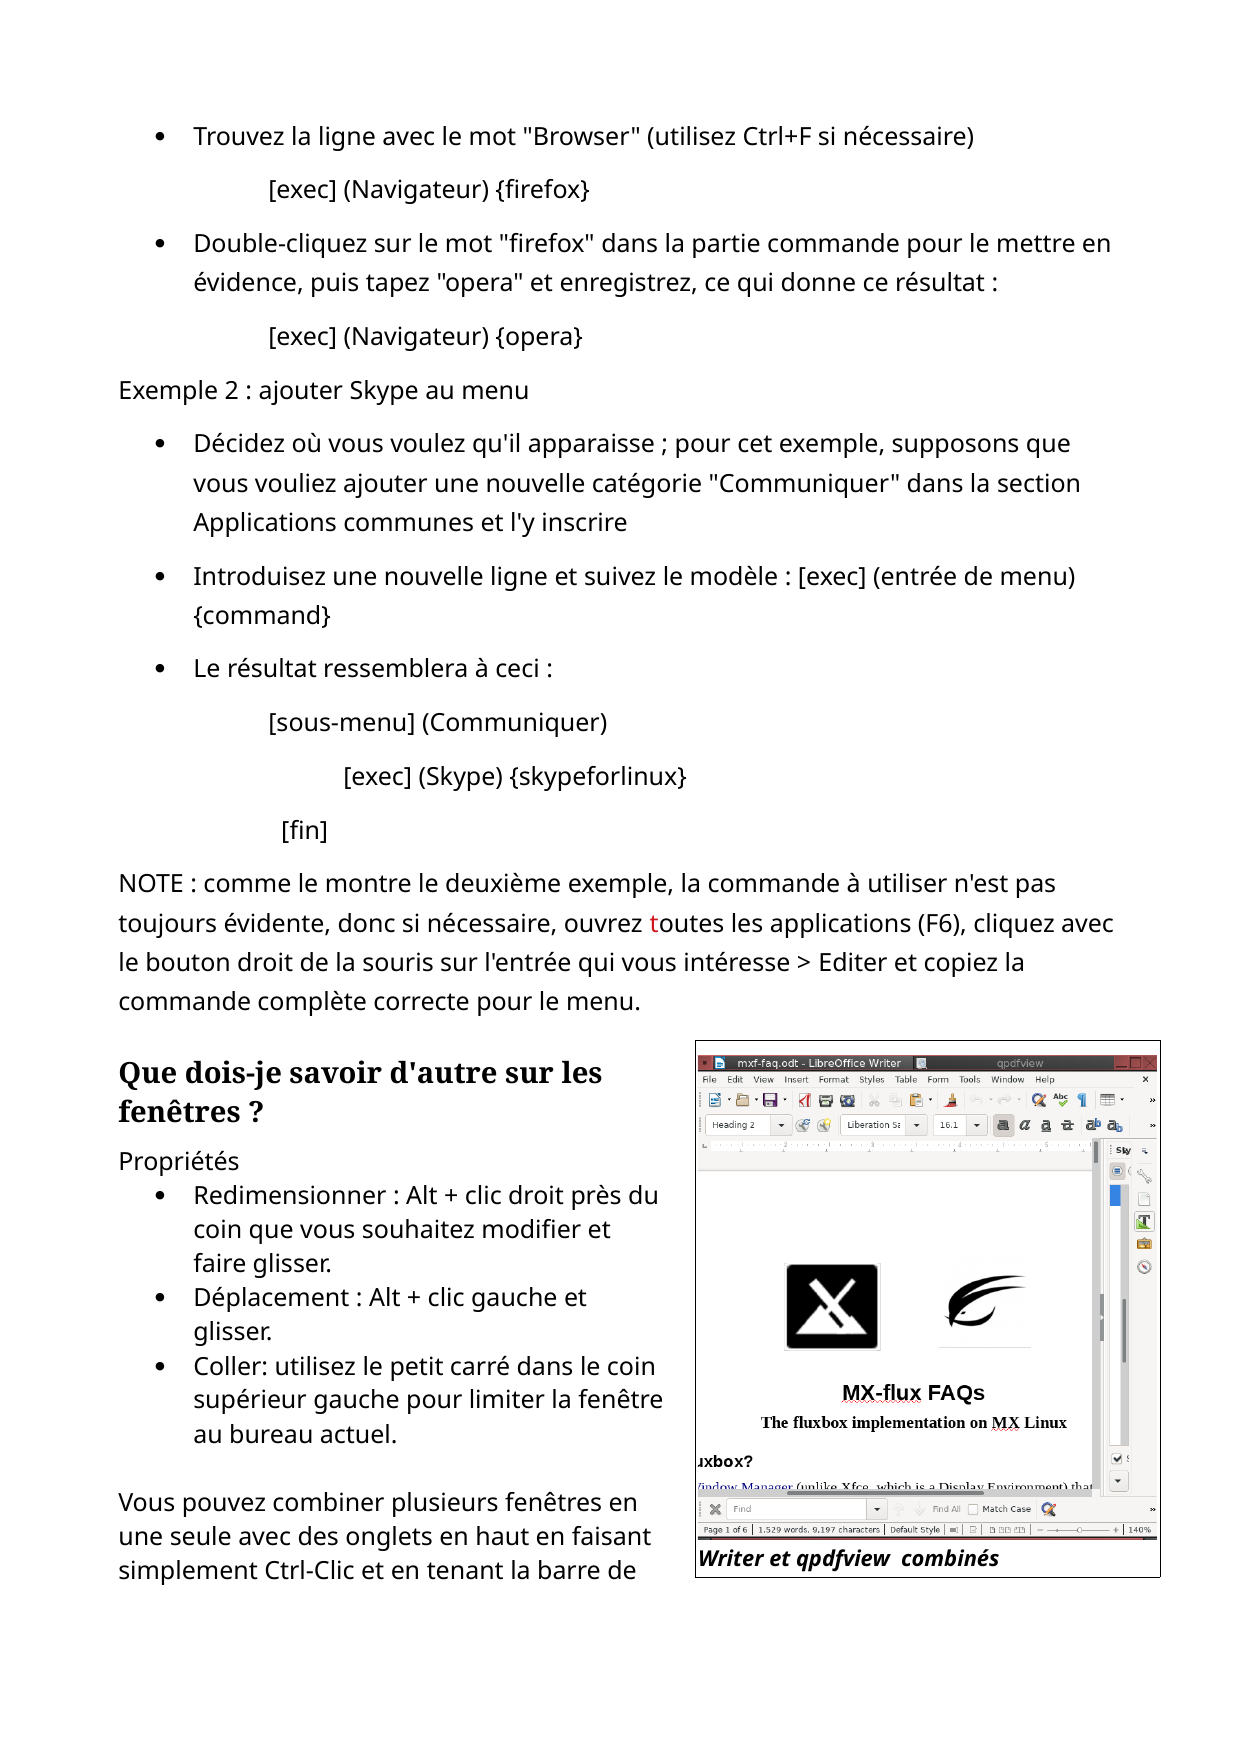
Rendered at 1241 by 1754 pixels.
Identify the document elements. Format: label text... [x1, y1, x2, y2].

list Redimensionner : Alt + clic droit près du coin que vous souhaitez modifier et faire glisser. [156, 1178, 695, 1280]
list Décidez où vous voulez qu'il apparaisse ; pour cet exemple, supposons que vous vouliez ajouter une nouvelle catégorie "Communiquer" dans la section Applications communes et l'y inscrire [156, 426, 1122, 538]
text Exemple 2 : ajouter Skype au menu [118, 372, 1122, 406]
text Propriétés [118, 1144, 695, 1178]
list LOLOLOWriter et qpdfview combinés [698, 1540, 1157, 1574]
text NOTE : comme le montre le deuxième exemple, la commande à utiliser n'est pas toujours évidente, donc si nécessaire, ouvrez toutes les applications (F6), cliquez avec le bouton droit de la souris sur l'entrée qui vous intéresse > Editer et copiez la commande complète correcte pour le menu. [118, 866, 1122, 1018]
list Introduisez une nouvelle ligne et suivez le modèle : [exec] (entrée de menu) {command} [156, 558, 1122, 631]
list Le résultat ressemblera à ceci : [156, 651, 1122, 685]
text [exec] (Navigateur) {opera} [118, 318, 1122, 353]
subtitle Que dois-je savoir d'autre sur les fenêtres ? [118, 1052, 695, 1131]
list Double-cliquez sur le mot "firefox" dans la partie commande pour le mettre en évidence, puis tapez "opera" et enregistrez, ce qui donne ce résultat : [156, 226, 1122, 299]
text [exec] (Navigateur) {firefox} [118, 172, 1122, 206]
list Coller: utilisez le petit carré dans le coin supérieur gauche pour limiter la fenêtre au bureau actuel. [156, 1348, 695, 1450]
subtitle [696, 1041, 1160, 1577]
text Vous pouvez combiner plusieurs fenêtres en une seule avec des onglets en haut en faisant simplement Ctrl-Clic et en tenant la barre de [118, 1484, 1122, 1587]
list Trouvez la ligne avec le mot "Browser" (utilisez Ctrl+F si nécessaire) [156, 118, 1122, 152]
text [fin] [118, 812, 1122, 846]
text [sous-menu] (Communiquer) [118, 705, 1122, 739]
list Déplacement : Alt + clic gauche et glisser. [156, 1280, 695, 1348]
picture [697, 1055, 1157, 1540]
text [exec] (Skype) {skypeforlinux} [118, 758, 1122, 793]
